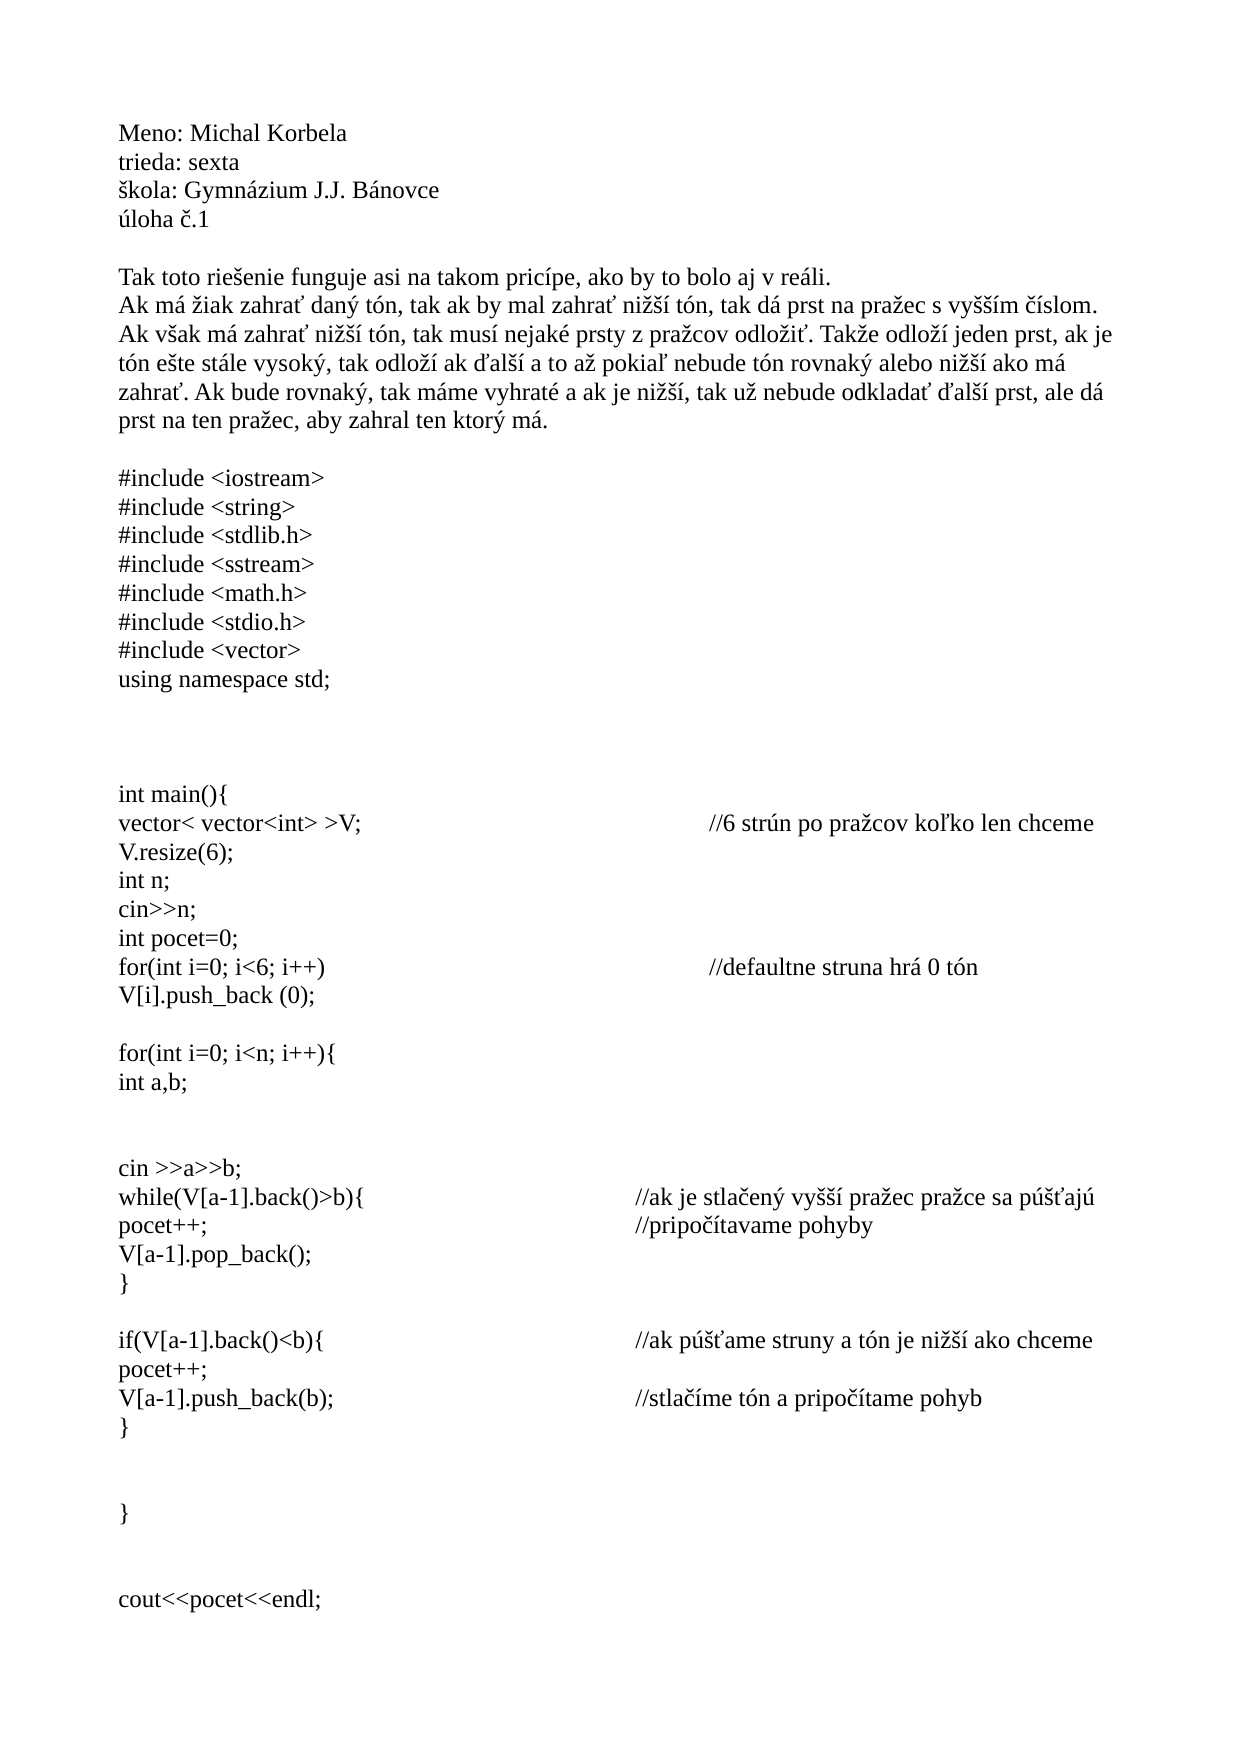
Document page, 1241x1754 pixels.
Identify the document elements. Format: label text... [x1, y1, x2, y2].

text Tak toto riešenie funguje asi na takom pricípe, ako by to bolo aj v reáli. [118, 262, 1122, 291]
text while(V[a-1].back()>b){ //ak je stlačený vyšší pražec pražce sa púšťajú [118, 1182, 1122, 1211]
text } [118, 1498, 1122, 1527]
text int n; [118, 866, 1122, 894]
text for(int i=0; i<n; i++){ [118, 1038, 1122, 1067]
text int main(){ [118, 779, 1122, 808]
text Ak má žiak zahrať daný tón, tak ak by mal zahrať nižší tón, tak dá prst na pražec s vyšším číslom. [118, 291, 1122, 319]
text if(V[a-1].back()<b){ //ak púšťame struny a tón je nižší ako chceme [118, 1326, 1122, 1354]
text úloha č.1 [118, 204, 1122, 233]
text } [118, 1412, 1122, 1441]
text #include <sstream> [118, 549, 1122, 578]
text V[a-1].push_back(b); //stlačíme tón a pripočítame pohyb [118, 1383, 1122, 1412]
text int a,b; [118, 1067, 1122, 1096]
text #include <stdio.h> [118, 607, 1122, 636]
text pocet++; //pripočítavame pohyby [118, 1211, 1122, 1239]
text trieda: sexta [118, 147, 1122, 176]
text #include <iostream> [118, 463, 1122, 492]
text V.resize(6); [118, 837, 1122, 866]
text #include <stdlib.h> [118, 521, 1122, 549]
text cin>>n; [118, 894, 1122, 923]
text Meno: Michal Korbela [118, 118, 1122, 147]
text #include <math.h> [118, 578, 1122, 607]
text V[a-1].pop_back(); [118, 1239, 1122, 1268]
text vector< vector<int> >V; //6 strún po pražcov koľko len chceme [118, 808, 1122, 837]
text pocet++; [118, 1354, 1122, 1383]
text V[i].push_back (0); [118, 981, 1122, 1009]
text int pocet=0; [118, 923, 1122, 952]
text Ak však má zahrať nižší tón, tak musí nejaké prsty z pražcov odložiť. Takže odloží jeden prst, ak je tón ešte stále vysoký, tak odloží ak ďalší a to až pokiaľ nebude tón rovnaký alebo nižší ako má zahrať. Ak bude rovnaký, tak máme vyhraté a ak je nižší, tak už nebude odkladať ďalší prst, ale dá prst na ten pražec, aby zahral ten ktorý má. [118, 319, 1122, 434]
text #include <vector> [118, 636, 1122, 664]
text cin >>a>>b; [118, 1153, 1122, 1182]
text #include <string> [118, 492, 1122, 521]
text cout<<pocet<<endl; [118, 1584, 1122, 1613]
text using namespace std; [118, 664, 1122, 693]
text } [118, 1268, 1122, 1297]
text škola: Gymnázium J.J. Bánovce [118, 176, 1122, 204]
text for(int i=0; i<6; i++) //defaultne struna hrá 0 tón [118, 952, 1122, 981]
